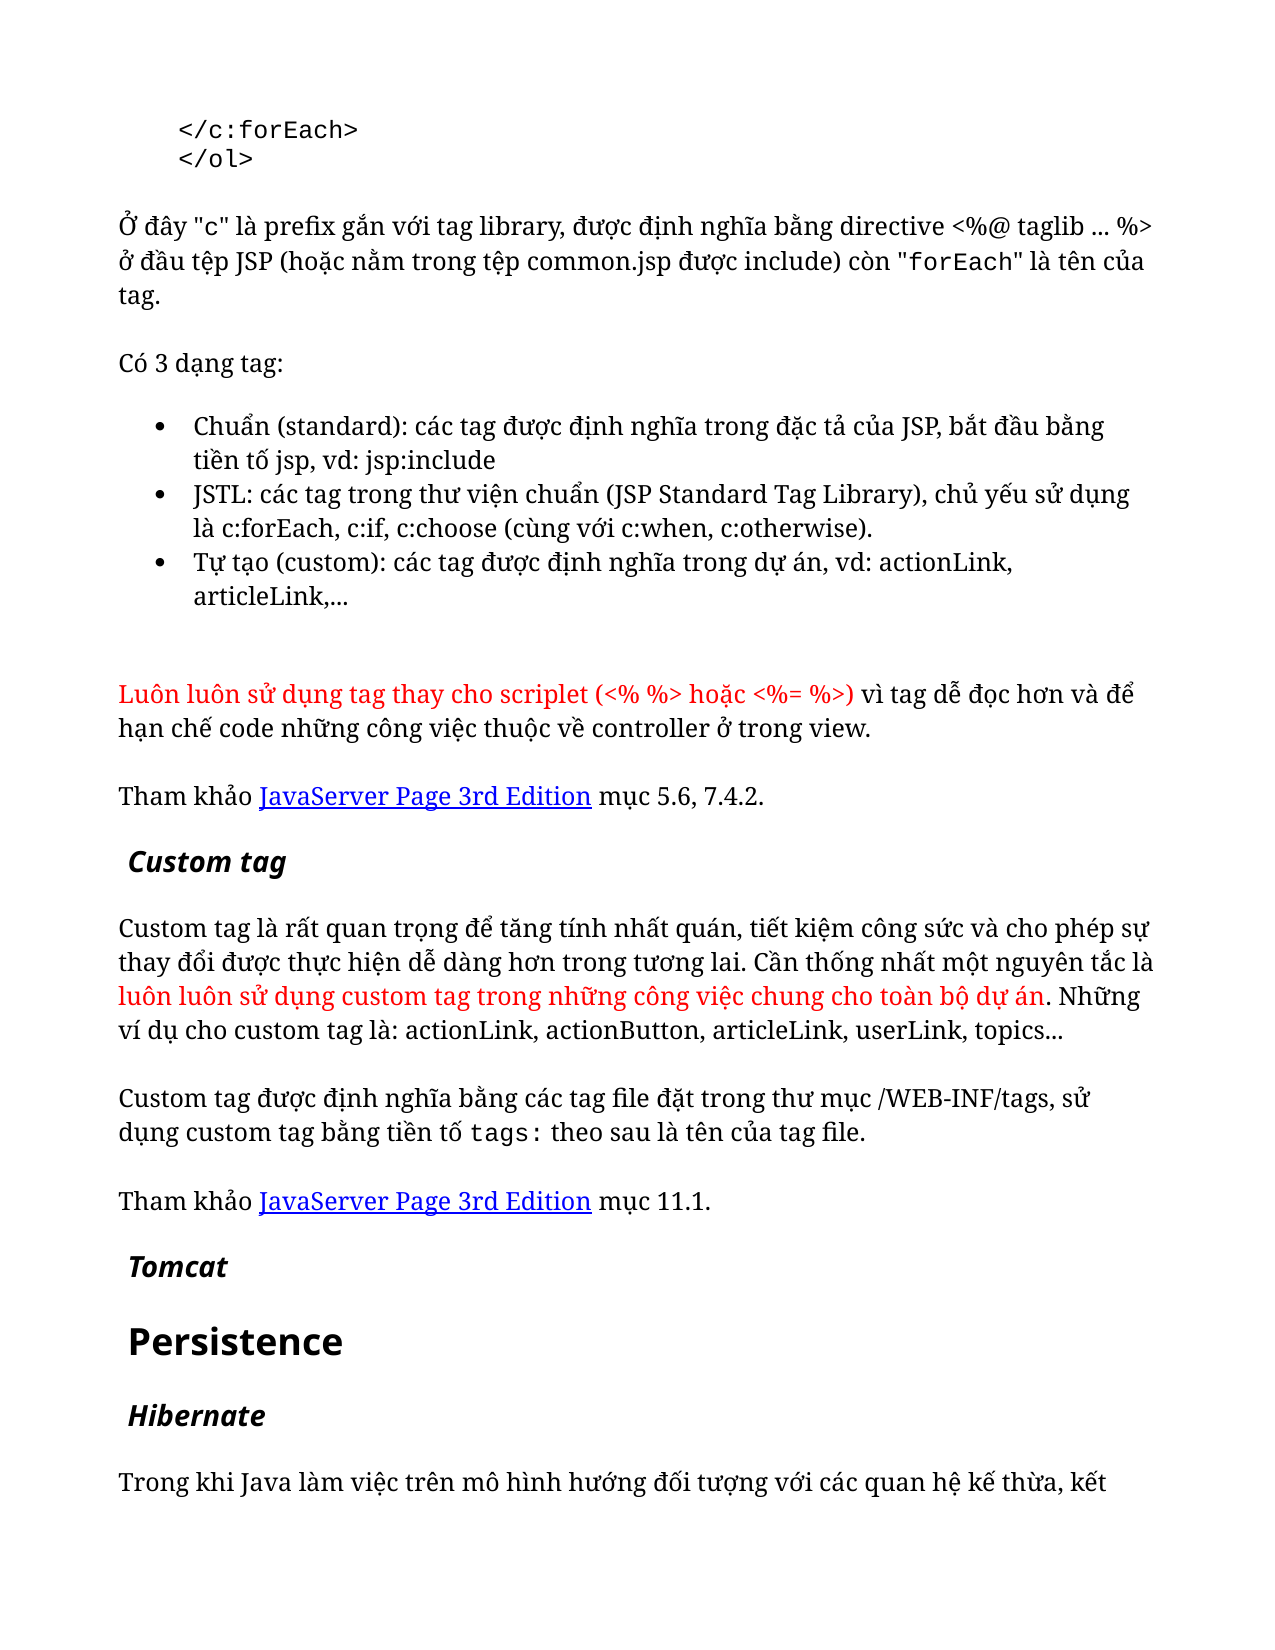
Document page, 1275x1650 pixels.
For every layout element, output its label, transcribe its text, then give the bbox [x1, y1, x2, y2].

list Chuẩn (standard): các tag được định nghĩa trong đặc tả của JSP, bắt đầu bằng tiền tố jsp, vd: jsp:include [156, 409, 1157, 477]
text Custom tag là rất quan trọng để tăng tính nhất quán, tiết kiệm công sức và cho phép sự thay đổi được thực hiện dễ dàng hơn trong tương lai. Cần thống nhất một nguyên tắc là luôn luôn sử dụng custom tag trong những công việc chung cho toàn bộ dự án. Những ví dụ cho custom tag là: actionLink, actionButton, articleLink, userLink, topics... Custom tag được định nghĩa bằng các tag file đặt trong thư mục /WEB-INF/tags, sử dụng custom tag bằng tiền tố tags: theo sau là tên của tag file. Tham khảo JavaServer Page 3rd Edition mục 11.1. [118, 911, 1157, 1217]
subtitle Hibernate [127, 1396, 1147, 1435]
text </c:forEach> </ol> Ở đây "c" là prefix gắn với tag library, được định nghĩa bằng directive <%@ taglib ... %> ở đầu tệp JSP (hoặc nằm trong tệp common.jsp được include) còn "forEach" là tên của tag. Có 3 dạng tag: [118, 118, 1157, 379]
text Luôn luôn sử dụng tag thay cho scriplet (<% %> hoặc <%= %>) vì tag dễ đọc hơn và để hạn chế code những công việc thuộc về controller ở trong view. Tham khảo JavaServer Page 3rd Edition mục 5.6, 7.4.2. [118, 642, 1157, 813]
list Tự tạo (custom): các tag được định nghĩa trong dự án, vd: actionLink, articleLink,... [156, 545, 1157, 613]
list JSTL: các tag trong thư viện chuẩn (JSP Standard Tag Library), chủ yếu sử dụng là c:forEach, c:if, c:choose (cùng với c:when, c:otherwise). [156, 477, 1157, 545]
subtitle Tomcat [127, 1247, 1147, 1286]
text Trong khi Java làm việc trên mô hình hướng đối tượng với các quan hệ kế thừa, kết [118, 1464, 1157, 1498]
subtitle Persistence [127, 1315, 1147, 1366]
subtitle Custom tag [127, 842, 1147, 881]
